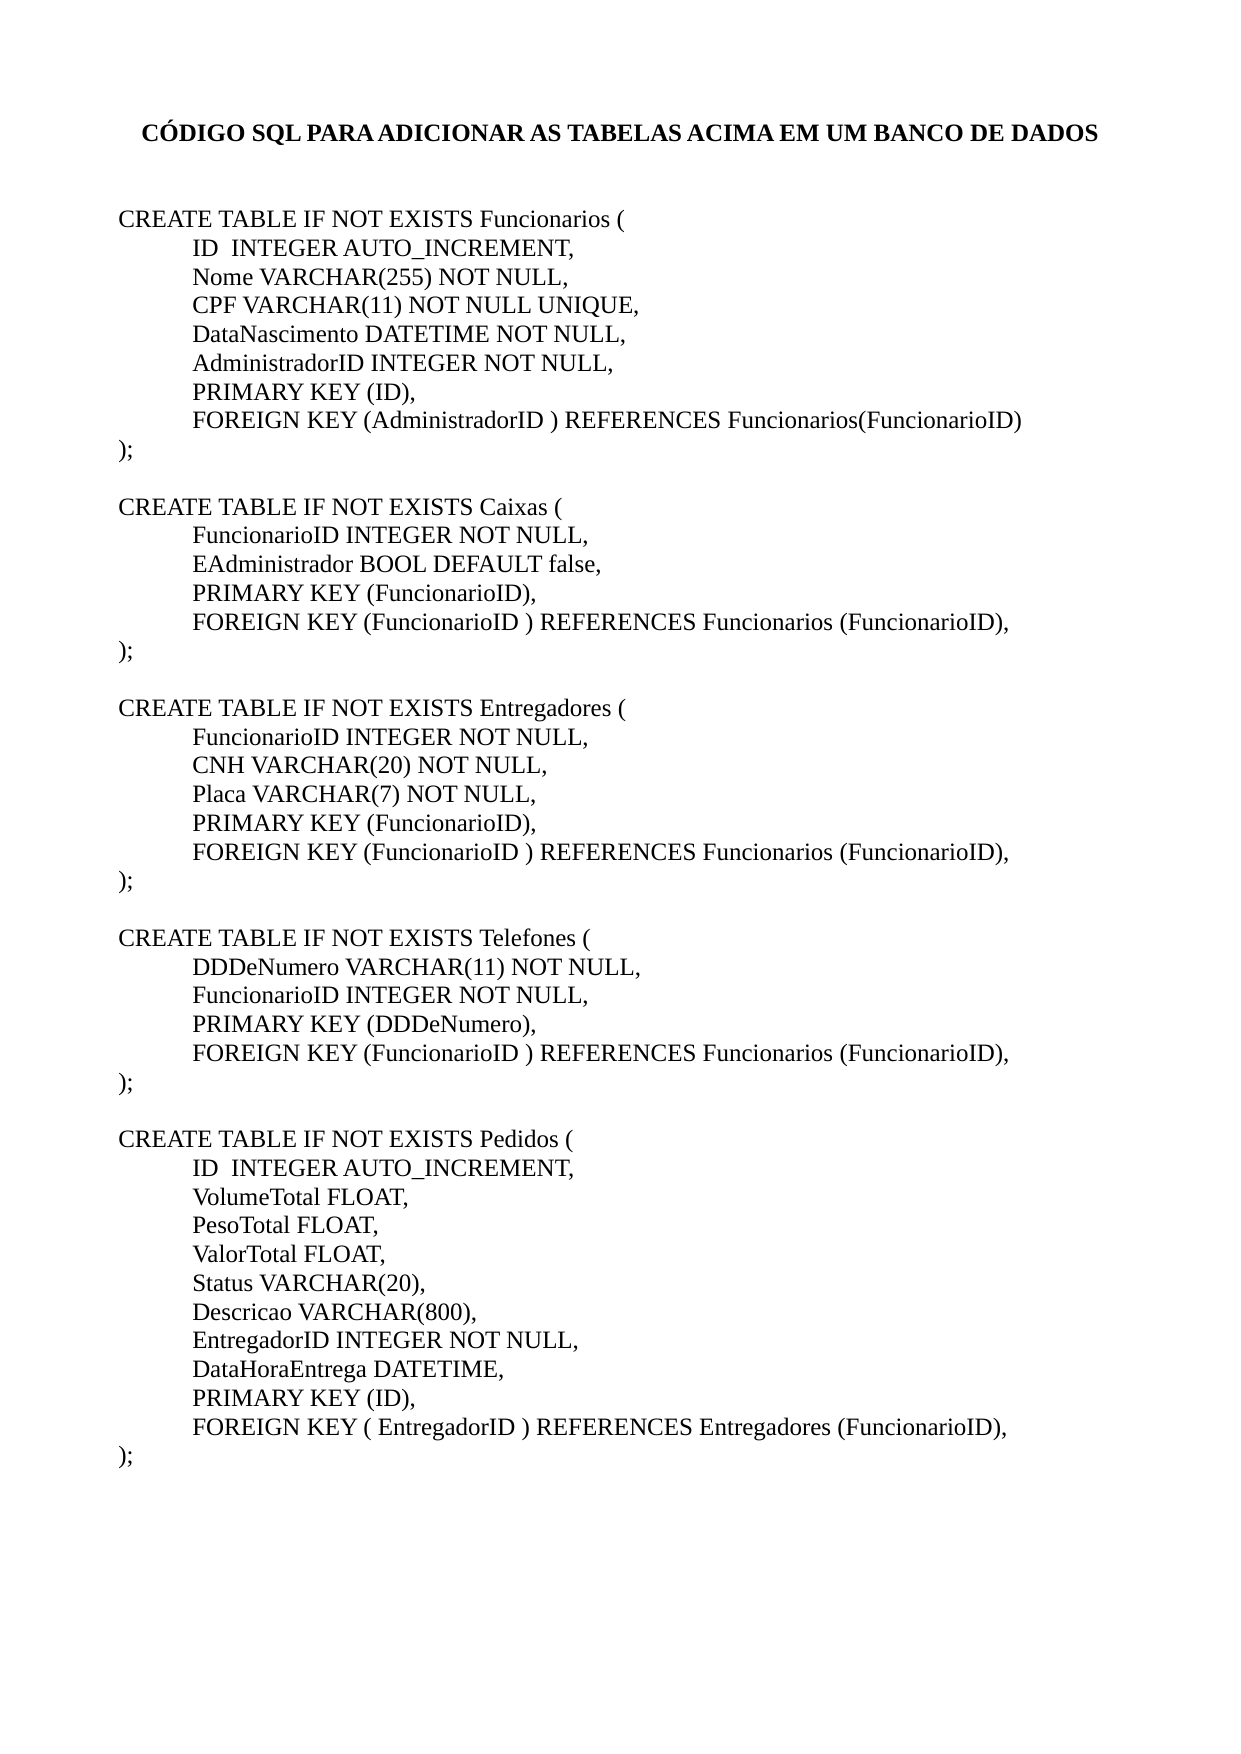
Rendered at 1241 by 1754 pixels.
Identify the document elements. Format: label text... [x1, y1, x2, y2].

text ); [118, 636, 1122, 664]
text DataNascimento DATETIME NOT NULL, [118, 319, 1122, 348]
text ID INTEGER AUTO_INCREMENT, [118, 233, 1122, 262]
text CNH VARCHAR(20) NOT NULL, [118, 751, 1122, 779]
text PRIMARY KEY (FuncionarioID), [118, 808, 1122, 837]
text FOREIGN KEY (FuncionarioID ) REFERENCES Funcionarios (FuncionarioID), [118, 1038, 1122, 1067]
text Descricao VARCHAR(800), [118, 1297, 1122, 1326]
text Status VARCHAR(20), [118, 1268, 1122, 1297]
text ); [118, 866, 1122, 894]
text ValorTotal FLOAT, [118, 1239, 1122, 1268]
text CREATE TABLE IF NOT EXISTS Telefones ( [118, 923, 1122, 952]
text FOREIGN KEY (FuncionarioID ) REFERENCES Funcionarios (FuncionarioID), [118, 837, 1122, 866]
text CREATE TABLE IF NOT EXISTS Entregadores ( [118, 693, 1122, 722]
text Placa VARCHAR(7) NOT NULL, [118, 779, 1122, 808]
text EAdministrador BOOL DEFAULT false, [118, 549, 1122, 578]
text FuncionarioID INTEGER NOT NULL, [118, 981, 1122, 1009]
text AdministradorID INTEGER NOT NULL, [118, 348, 1122, 377]
text CREATE TABLE IF NOT EXISTS Funcionarios ( [118, 204, 1122, 233]
text ID INTEGER AUTO_INCREMENT, [118, 1153, 1122, 1182]
text FuncionarioID INTEGER NOT NULL, [118, 521, 1122, 549]
text CPF VARCHAR(11) NOT NULL UNIQUE, [118, 291, 1122, 319]
text PRIMARY KEY (FuncionarioID), [118, 578, 1122, 607]
text EntregadorID INTEGER NOT NULL, [118, 1326, 1122, 1354]
text PesoTotal FLOAT, [118, 1211, 1122, 1239]
text FOREIGN KEY (AdministradorID ) REFERENCES Funcionarios(FuncionarioID) [118, 406, 1122, 434]
text FOREIGN KEY ( EntregadorID ) REFERENCES Entregadores (FuncionarioID), [118, 1412, 1122, 1441]
text ); [118, 434, 1122, 463]
text CÓDIGO SQL PARA ADICIONAR AS TABELAS ACIMA EM UM BANCO DE DADOS [118, 118, 1122, 147]
text DDDeNumero VARCHAR(11) NOT NULL, [118, 952, 1122, 981]
text VolumeTotal FLOAT, [118, 1182, 1122, 1211]
text ); [118, 1067, 1122, 1096]
text ); [118, 1441, 1122, 1469]
text PRIMARY KEY (ID), [118, 1383, 1122, 1412]
text CREATE TABLE IF NOT EXISTS Pedidos ( [118, 1124, 1122, 1153]
text Nome VARCHAR(255) NOT NULL, [118, 262, 1122, 291]
text FOREIGN KEY (FuncionarioID ) REFERENCES Funcionarios (FuncionarioID), [118, 607, 1122, 636]
text CREATE TABLE IF NOT EXISTS Caixas ( [118, 492, 1122, 521]
text DataHoraEntrega DATETIME, [118, 1354, 1122, 1383]
text PRIMARY KEY (ID), [118, 377, 1122, 406]
text FuncionarioID INTEGER NOT NULL, [118, 722, 1122, 751]
text PRIMARY KEY (DDDeNumero), [118, 1009, 1122, 1038]
